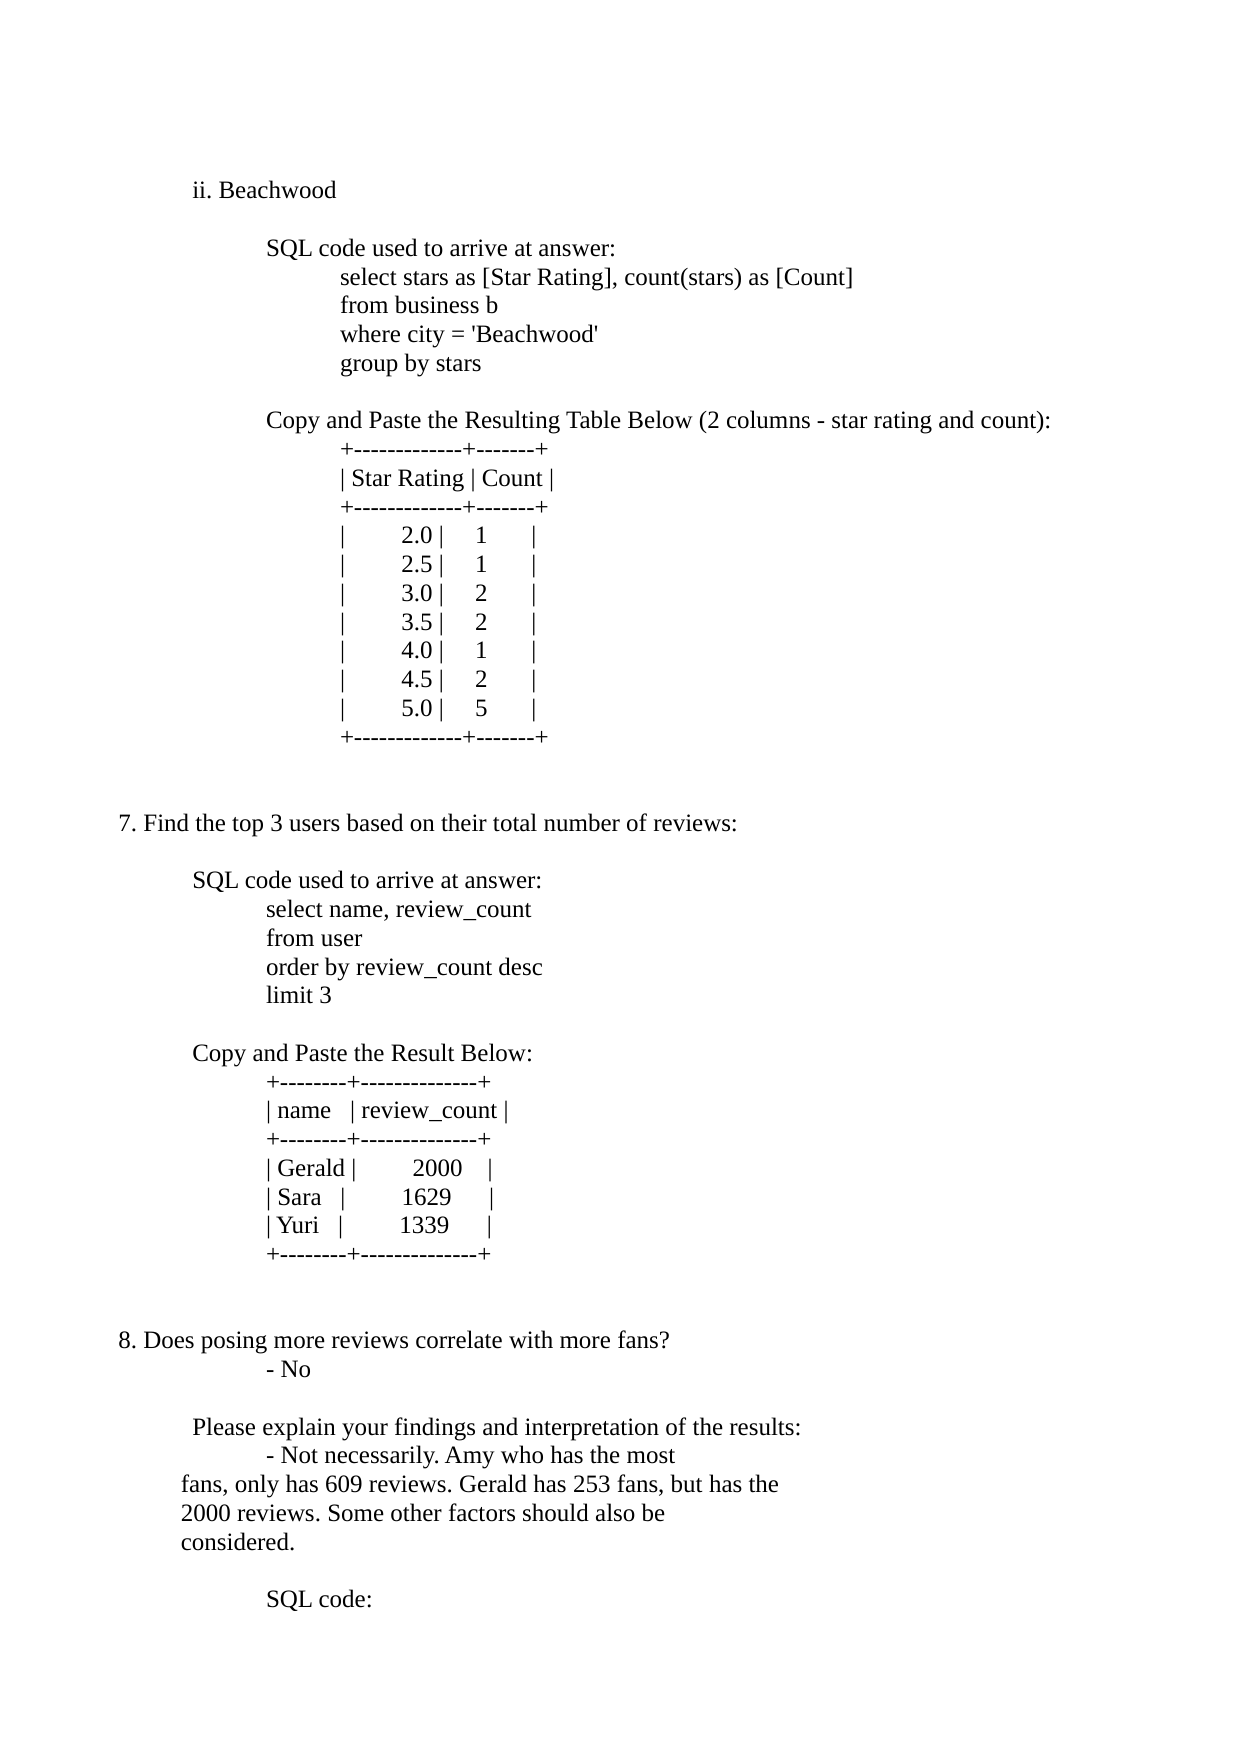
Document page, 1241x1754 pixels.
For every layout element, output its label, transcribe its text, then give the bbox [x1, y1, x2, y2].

text from business b [118, 291, 1122, 319]
text | 4.0 | 1 | [118, 636, 1122, 664]
text Please explain your findings and interpretation of the results: [118, 1412, 1122, 1441]
text select name, review_count [118, 894, 1122, 923]
text 2000 reviews. Some other factors should also be [118, 1498, 1122, 1527]
text | 3.5 | 2 | [118, 607, 1122, 636]
text +-------------+-------+ [118, 492, 1122, 521]
text | Yuri | 1339 | [118, 1211, 1122, 1239]
text order by review_count desc [118, 952, 1122, 981]
text 8. Does posing more reviews correlate with more fans? [118, 1326, 1122, 1354]
text limit 3 [118, 981, 1122, 1009]
text where city = 'Beachwood' [118, 319, 1122, 348]
text | 2.5 | 1 | [118, 549, 1122, 578]
text select stars as [Star Rating], count(stars) as [Count] [118, 262, 1122, 291]
text Copy and Paste the Resulting Table Below (2 columns - star rating and count): [118, 406, 1122, 434]
text 7. Find the top 3 users based on their total number of reviews: [118, 808, 1122, 837]
text | 3.0 | 2 | [118, 578, 1122, 607]
text | 2.0 | 1 | [118, 521, 1122, 549]
text Copy and Paste the Result Below: [118, 1038, 1122, 1067]
text | 4.5 | 2 | [118, 664, 1122, 693]
text +-------------+-------+ [118, 434, 1122, 463]
text SQL code used to arrive at answer: [118, 866, 1122, 894]
text SQL code: [118, 1584, 1122, 1613]
text from user [118, 923, 1122, 952]
text - No [118, 1354, 1122, 1383]
text | 5.0 | 5 | [118, 693, 1122, 722]
text | Gerald | 2000 | [118, 1153, 1122, 1182]
text +--------+--------------+ [118, 1239, 1122, 1268]
text +--------+--------------+ [118, 1067, 1122, 1096]
text considered. [118, 1527, 1122, 1556]
text | Star Rating | Count | [118, 463, 1122, 492]
text SQL code used to arrive at answer: [118, 233, 1122, 262]
text fans, only has 609 reviews. Gerald has 253 fans, but has the [118, 1469, 1122, 1498]
text | name | review_count | [118, 1096, 1122, 1124]
text - Not necessarily. Amy who has the most [118, 1441, 1122, 1469]
text | Sara | 1629 | [118, 1182, 1122, 1211]
text +--------+--------------+ [118, 1124, 1122, 1153]
text group by stars [118, 348, 1122, 377]
text ii. Beachwood [118, 176, 1122, 204]
text +-------------+-------+ [118, 722, 1122, 751]
